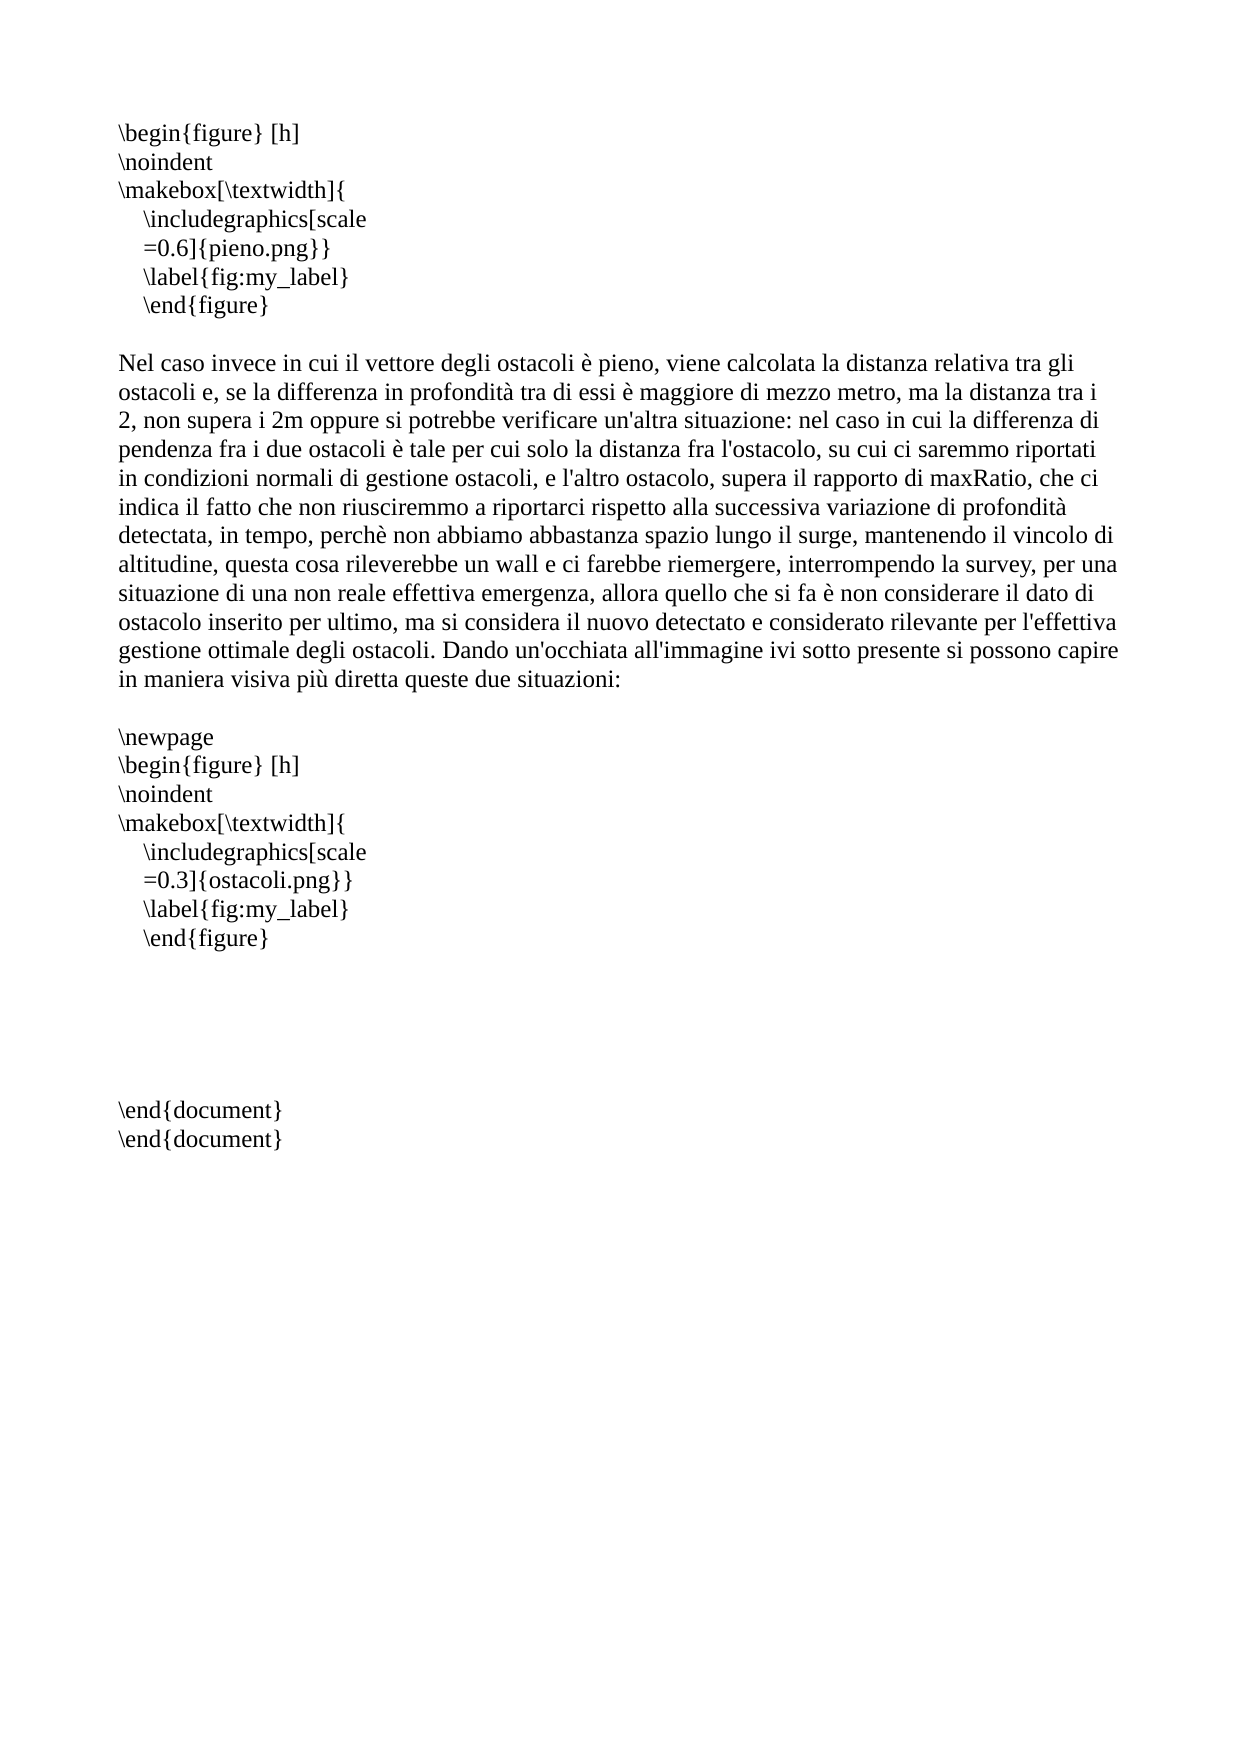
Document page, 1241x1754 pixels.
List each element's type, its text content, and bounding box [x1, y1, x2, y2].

text \begin{figure} [h] \noindent \makebox[\textwidth]{ \includegraphics[scale =0.6]{pieno.png}} \label{fig:my_label} \end{figure} Nel caso invece in cui il vettore degli ostacoli è pieno, viene calcolata la distanza relativa tra gli ostacoli e, se la differenza in profondità tra di essi è maggiore di mezzo metro, ma la distanza tra i 2, non supera i 2m oppure si potrebbe verificare un'altra situazione: nel caso in cui la differenza di pendenza fra i due ostacoli è tale per cui solo la distanza fra l'ostacolo, su cui ci saremmo riportati in condizioni normali di gestione ostacoli, e l'altro ostacolo, supera il rapporto di maxRatio, che ci indica il fatto che non riusciremmo a riportarci rispetto alla successiva variazione di profondità detectata, in tempo, perchè non abbiamo abbastanza spazio lungo il surge, mantenendo il vincolo di altitudine, questa cosa rileverebbe un wall e ci farebbe riemergere, interrompendo la survey, per una situazione di una non reale effettiva emergenza, allora quello che si fa è non considerare il dato di ostacolo inserito per ultimo, ma si considera il nuovo detectato e considerato rilevante per l'effettiva gestione ottimale degli ostacoli. Dando un'occhiata all'immagine ivi sotto presente si possono capire in maniera visiva più diretta queste due situazioni: \newpage \begin{figure} [h] \noindent \makebox[\textwidth]{ \includegraphics[scale =0.3]{ostacoli.png}} \label{fig:my_label} \end{figure} \end{document} \end{document} [118, 118, 1122, 1182]
